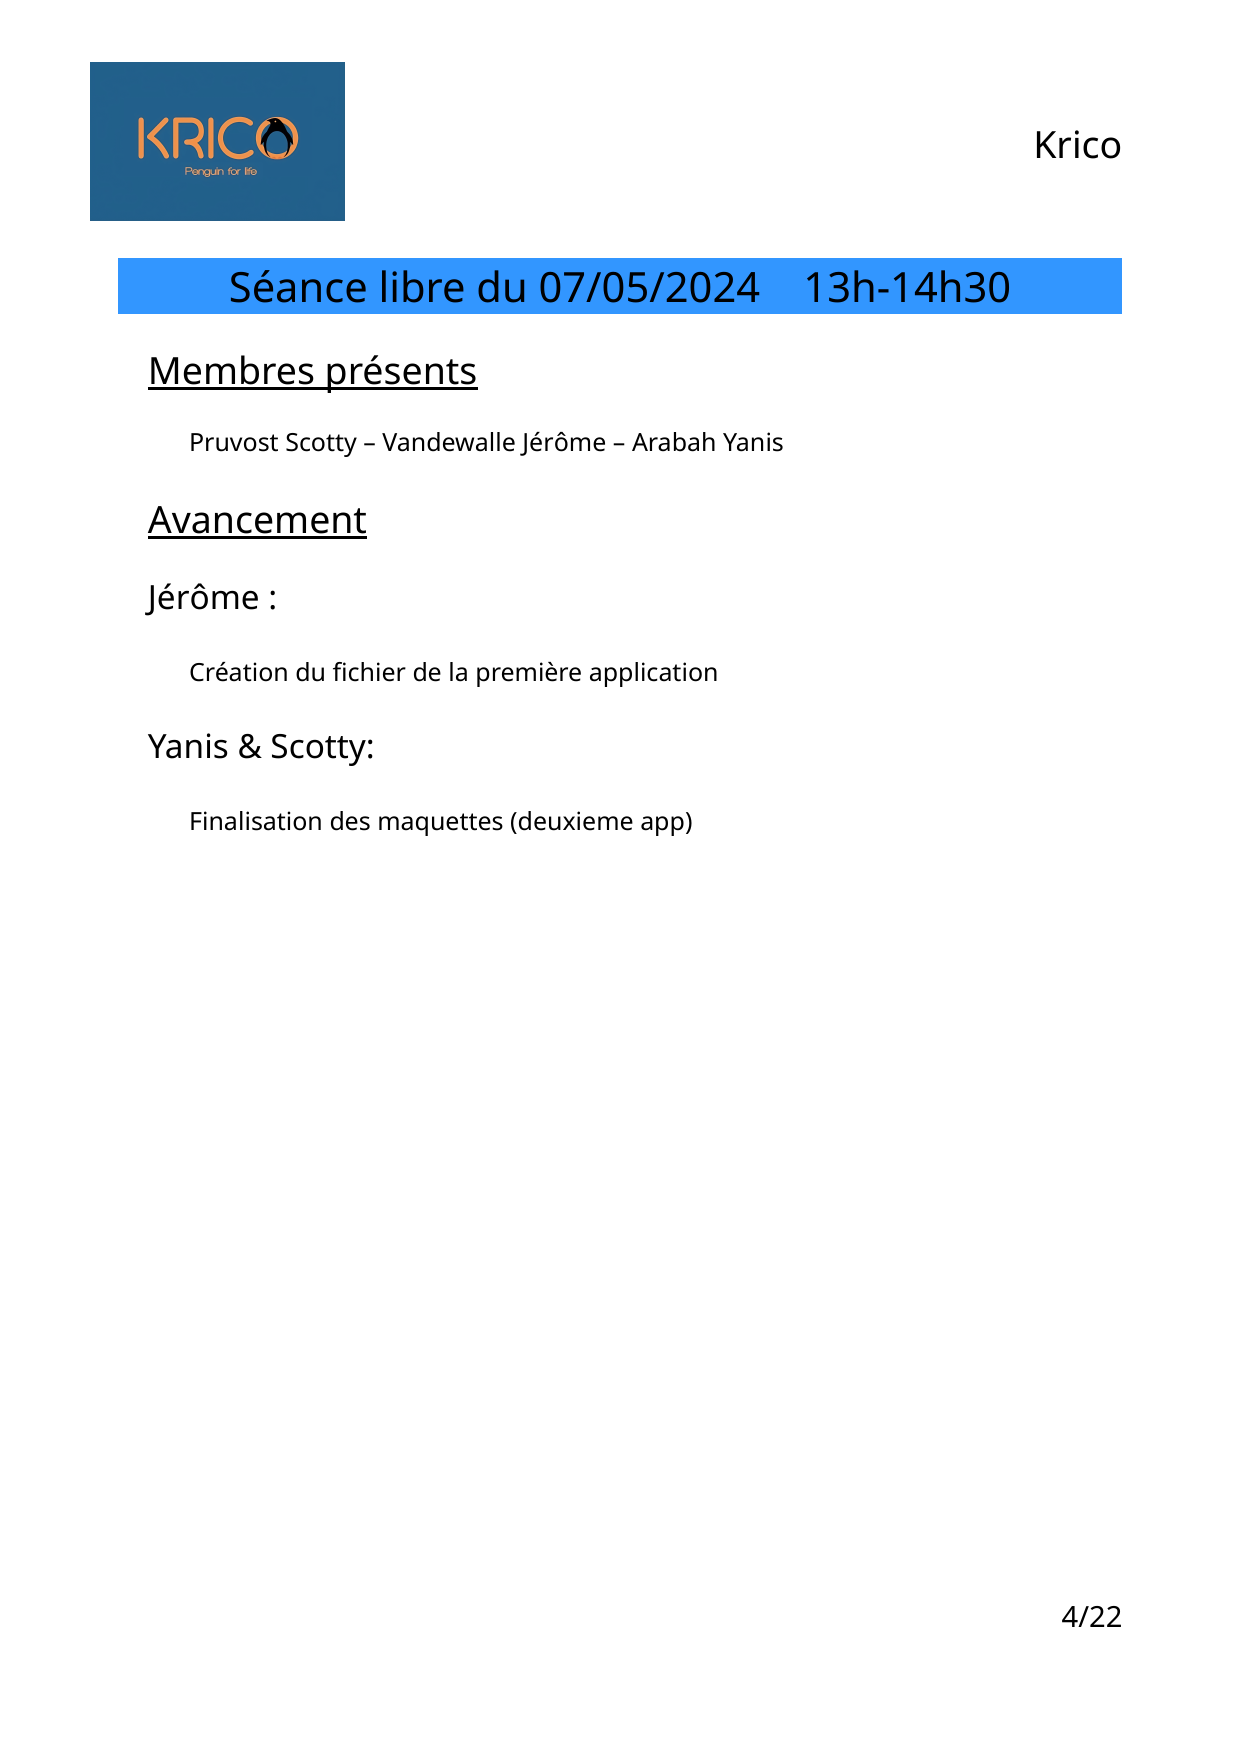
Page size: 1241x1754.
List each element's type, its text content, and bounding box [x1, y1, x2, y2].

text Finalisation des maquettes (deuxieme app) [148, 804, 1093, 838]
text Pruvost Scotty – Vandewalle Jérôme – Arabah Yanis [148, 424, 1093, 458]
subtitle Séance libre du 07/05/2024 13h-14h30 [118, 258, 1122, 314]
text Création du fichier de la première application [148, 654, 1093, 688]
subtitle Avancement [148, 493, 1122, 544]
picture [90, 62, 345, 221]
subtitle Jérôme : [148, 574, 1122, 619]
subtitle Yanis & Scotty: [148, 723, 1122, 768]
subtitle Membres présents [148, 344, 1122, 395]
